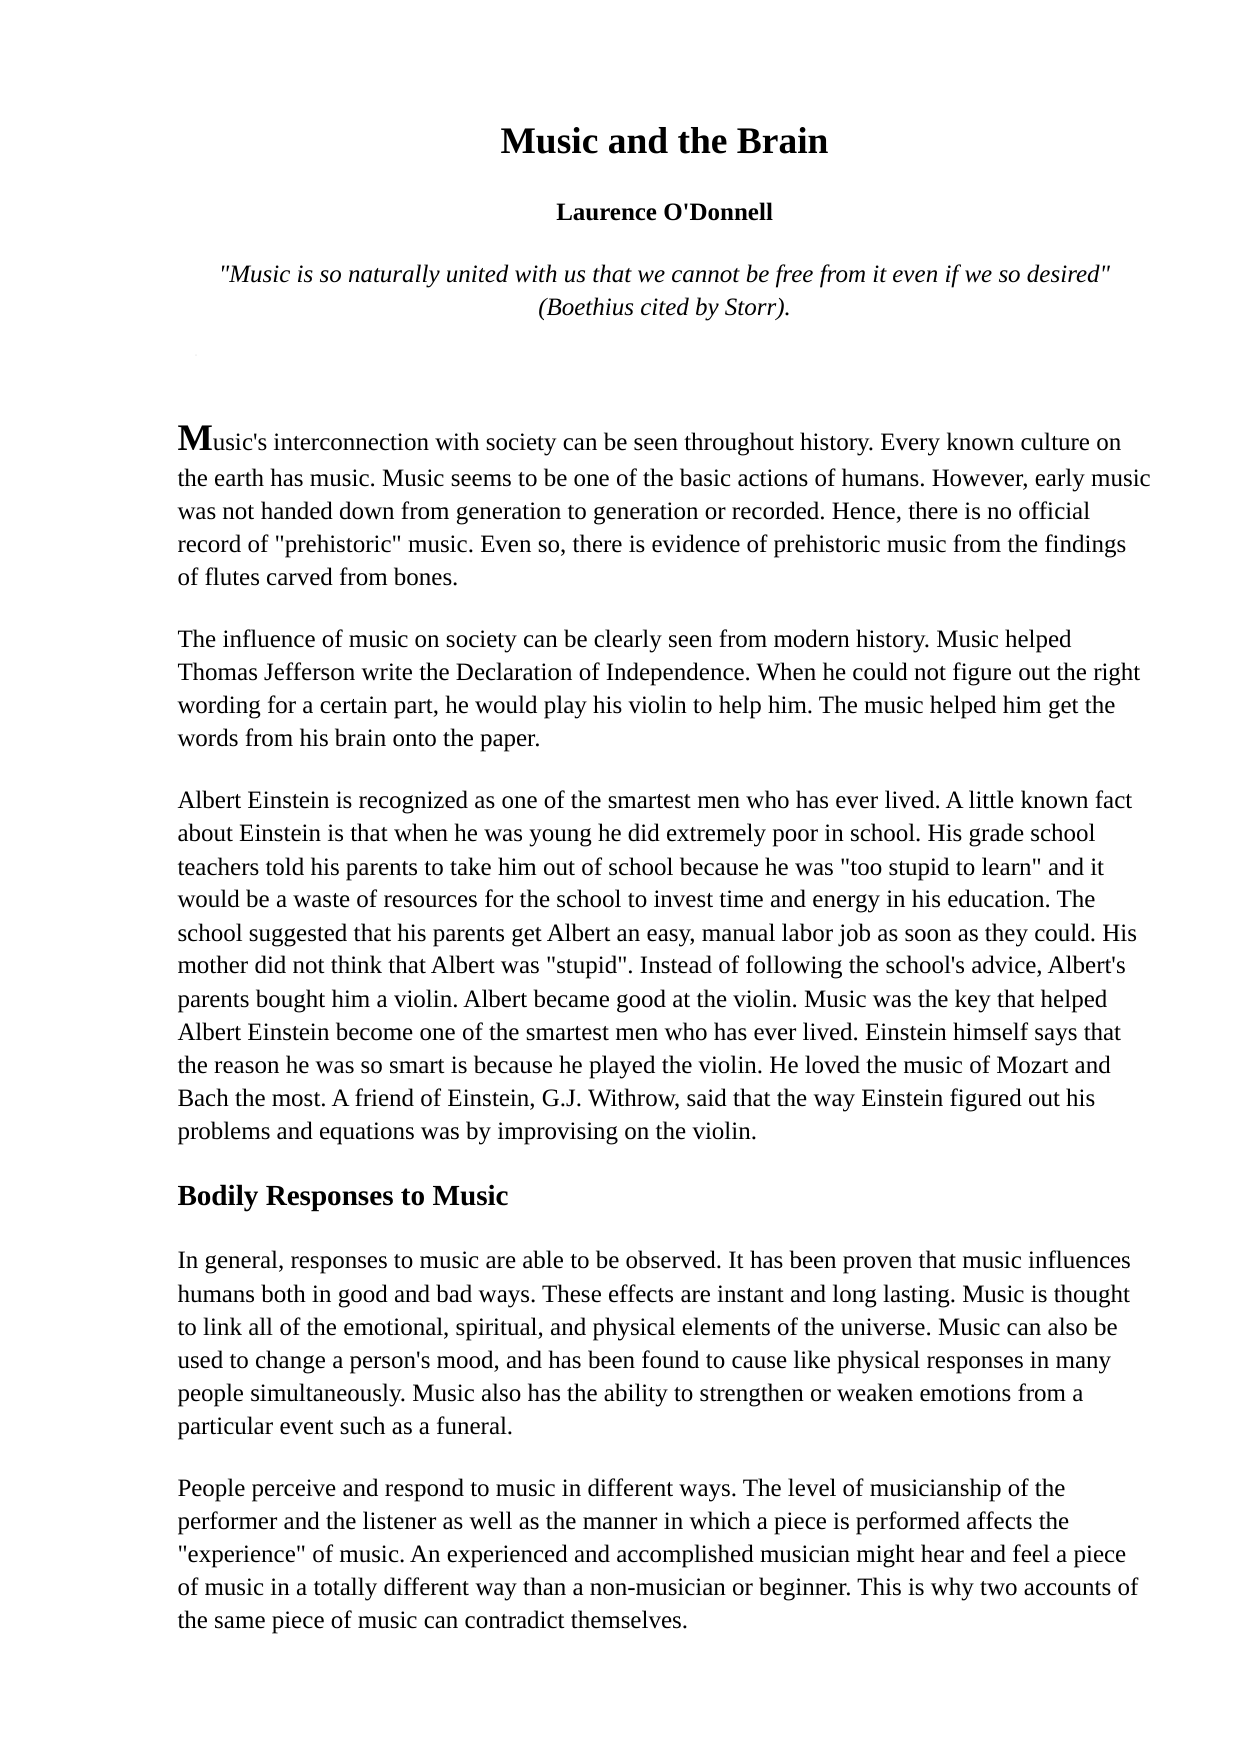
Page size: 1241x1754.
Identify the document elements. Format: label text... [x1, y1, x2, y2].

text "Music is so naturally united with us that we cannot be free from it even if we so desired" (Boethius cited by Storr). [177, 259, 1152, 321]
subtitle Laurence O'Donnell [177, 197, 1152, 226]
text Music's interconnection with society can be seen throughout history. Every known culture on the earth has music. Music seems to be one of the basic actions of humans. However, early music was not handed down from generation to generation or recorded. Hence, there is no official record of "prehistoric" music. Even so, there is evidence of prehistoric music from the findings of flutes carved from bones. [177, 416, 1152, 591]
text The influence of music on society can be clearly seen from modern history. Music helped Thomas Jefferson write the Declaration of Independence. When he could not figure out the right wording for a certain part, he would play his violin to help him. The music helped him get the words from his brain onto the paper. [177, 624, 1152, 752]
text In general, responses to music are able to be observed. It has been proven that music influences humans both in good and bad ways. These effects are instant and long lasting. Music is thought to link all of the emotional, spiritual, and physical elements of the universe. Music can also be used to change a person's mood, and has been found to cause like physical responses in many people simultaneously. Music also has the ability to strengthen or weaken emotions from a particular event such as a funeral. [177, 1246, 1152, 1439]
text People perceive and respond to music in different ways. The level of musicianship of the performer and the listener as well as the manner in which a piece is performed affects the "experience" of music. An experienced and accomplished musician might hear and feel a piece of music in a totally different way than a non-musician or beginner. This is why two accounts of the same piece of music can contradict themselves. [177, 1473, 1152, 1634]
subtitle Music and the Brain [177, 118, 1152, 161]
text Albert Einstein is recognized as one of the smartest men who has ever lived. A little known fact about Einstein is that when he was young he did extremely poor in school. His grade school teachers told his parents to take him out of school because he was "too stupid to learn" and it would be a waste of resources for the school to invest time and energy in his education. The school suggested that his parents get Albert an easy, manual labor job as soon as they could. His mother did not think that Albert was "stupid". Instead of following the school's advice, Albert's parents bought him a violin. Albert became good at the violin. Music was the key that helped Albert Einstein become one of the smartest men who has ever lived. Einstein himself says that the reason he was so smart is because he played the violin. He loved the music of Mozart and Bach the most. A friend of Einstein, G.J. Withrow, said that the way Einstein figured out his problems and equations was by improvising on the violin. [177, 786, 1152, 1144]
subtitle Bodily Responses to Music [177, 1178, 1152, 1211]
